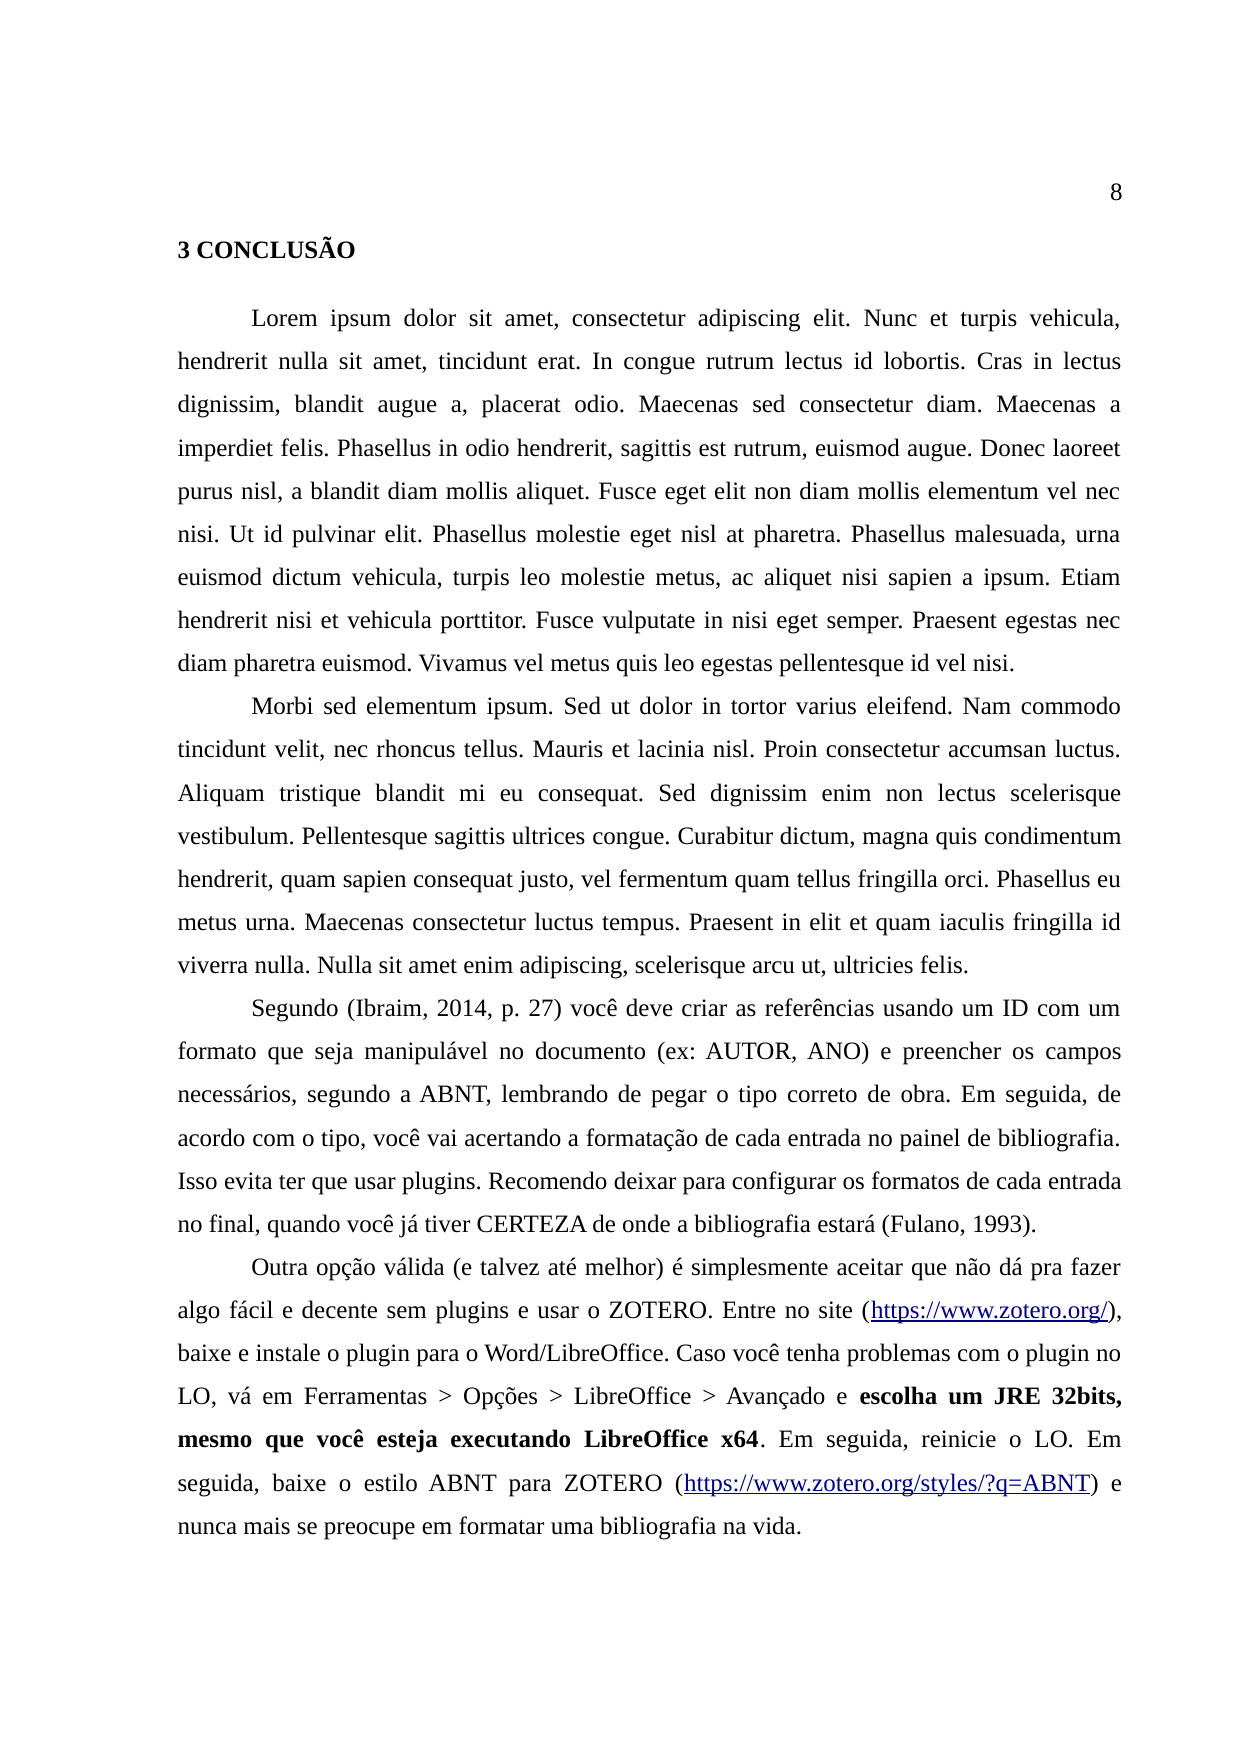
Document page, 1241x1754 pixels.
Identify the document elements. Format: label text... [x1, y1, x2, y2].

text Segundo (Ibraim, 2014, p. 27) você deve criar as referências usando um ID com um formato que seja manipulável no documento (ex: AUTOR, ANO) e preencher os campos necessários, segundo a ABNT, lembrando de pegar o tipo correto de obra. Em seguida, de acordo com o tipo, você vai acertando a formatação de cada entrada no painel de bibliografia. Isso evita ter que usar plugins. Recomendo deixar para configurar os formatos de cada entrada no final, quando você já tiver CERTEZA de onde a bibliografia estará (Fulano, 1993). [177, 993, 1122, 1238]
text Lorem ipsum dolor sit amet, consectetur adipiscing elit. Nunc et turpis vehicula, hendrerit nulla sit amet, tincidunt erat. In congue rutrum lectus id lobortis. Cras in lectus dignissim, blandit augue a, placerat odio. Maecenas sed consectetur diam. Maecenas a imperdiet felis. Phasellus in odio hendrerit, sagittis est rutrum, euismod augue. Donec laoreet purus nisl, a blandit diam mollis aliquet. Fusce eget elit non diam mollis elementum vel nec nisi. Ut id pulvinar elit. Phasellus molestie eget nisl at pharetra. Phasellus malesuada, urna euismod dictum vehicula, turpis leo molestie metus, ac aliquet nisi sapien a ipsum. Etiam hendrerit nisi et vehicula porttitor. Fusce vulputate in nisi eget semper. Praesent egestas nec diam pharetra euismod. Vivamus vel metus quis leo egestas pellentesque id vel nisi. [177, 303, 1122, 677]
subtitle Conclusão [177, 235, 1122, 264]
text Outra opção válida (e talvez até melhor) é simplesmente aceitar que não dá pra fazer algo fácil e decente sem plugins e usar o ZOTERO. Entre no site (https://www.zotero.org/), baixe e instale o plugin para o Word/LibreOffice. Caso você tenha problemas com o plugin no LO, vá em Ferramentas > Opções > LibreOffice > Avançado e escolha um JRE 32bits, mesmo que você esteja executando LibreOffice x64. Em seguida, reinicie o LO. Em seguida, baixe o estilo ABNT para ZOTERO (https://www.zotero.org/styles/?q=ABNT) e nunca mais se preocupe em formatar uma bibliografia na vida. [177, 1252, 1122, 1539]
text Morbi sed elementum ipsum. Sed ut dolor in tortor varius eleifend. Nam commodo tincidunt velit, nec rhoncus tellus. Mauris et lacinia nisl. Proin consectetur accumsan luctus. Aliquam tristique blandit mi eu consequat. Sed dignissim enim non lectus scelerisque vestibulum. Pellentesque sagittis ultrices congue. Curabitur dictum, magna quis condimentum hendrerit, quam sapien consequat justo, vel fermentum quam tellus fringilla orci. Phasellus eu metus urna. Maecenas consectetur luctus tempus. Praesent in elit et quam iaculis fringilla id viverra nulla. Nulla sit amet enim adipiscing, scelerisque arcu ut, ultricies felis. [177, 691, 1122, 979]
